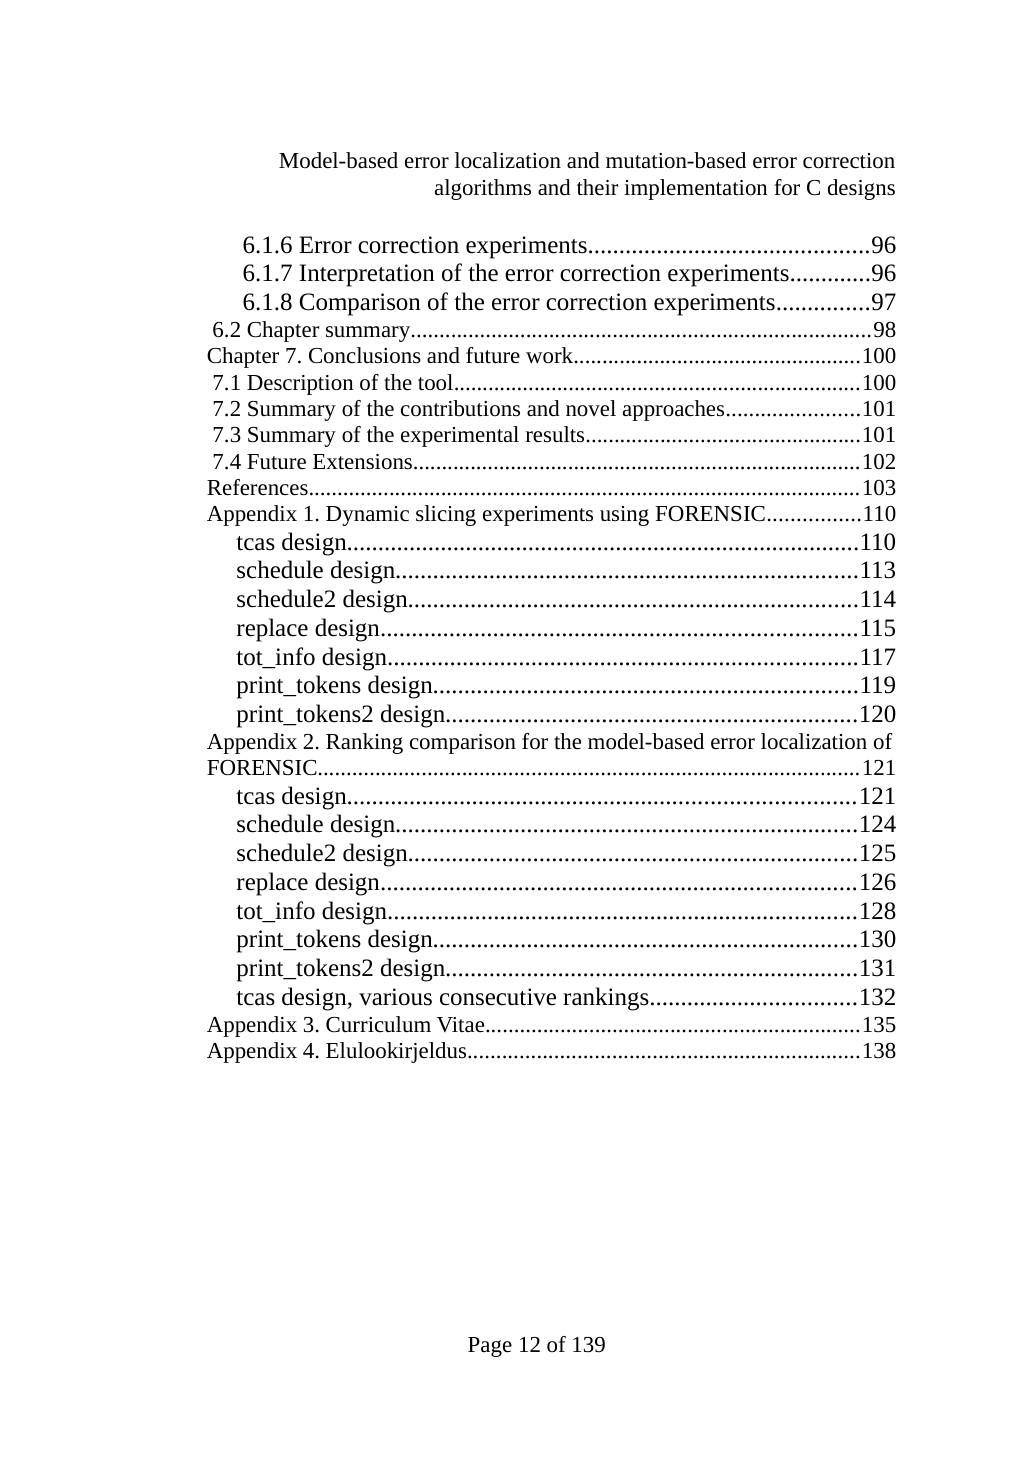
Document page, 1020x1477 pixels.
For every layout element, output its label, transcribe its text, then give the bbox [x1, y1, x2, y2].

text schedule design 124 [236, 809, 896, 838]
text replace design 115 [236, 613, 896, 642]
text Appendix 3. Curriculum Vitae 135 [207, 1011, 896, 1037]
text 7.2 Summary of the contributions and novel approaches 101 [207, 395, 896, 421]
text print_tokens design 130 [236, 924, 896, 953]
text tot_info design 128 [236, 896, 896, 924]
text tot_info design 117 [236, 642, 896, 671]
text schedule2 design 125 [236, 838, 896, 867]
text Chapter 7. Conclusions and future work 100 [207, 342, 896, 369]
text Appendix 1. Dynamic slicing experiments using FORENSIC 110 [207, 501, 896, 527]
text print_tokens design 119 [236, 671, 896, 699]
text 6.1.8 Comparison of the error correction experiments 97 [236, 287, 896, 316]
text Appendix 4. Elulookirjeldus 138 [207, 1037, 896, 1063]
text 7.1 Description of the tool 100 [207, 369, 896, 395]
text tcas design 110 [236, 527, 896, 556]
text print_tokens2 design 120 [236, 699, 896, 728]
text replace design 126 [236, 867, 896, 896]
text print_tokens2 design 131 [236, 953, 896, 982]
text 7.4 Future Extensions 102 [207, 448, 896, 474]
text schedule design 113 [236, 556, 896, 584]
text tcas design 121 [236, 781, 896, 809]
text References 103 [207, 474, 896, 501]
text tcas design, various consecutive rankings 132 [236, 982, 896, 1011]
text 6.1.6 Error correction experiments 96 [236, 230, 896, 258]
text 6.2 Chapter summary 98 [207, 316, 896, 342]
text 7.3 Summary of the experimental results 101 [207, 421, 896, 448]
text 6.1.7 Interpretation of the error correction experiments 96 [236, 258, 896, 287]
text Appendix 2. Ranking comparison for the model-based error localization of FORENSIC. 121 [207, 728, 896, 781]
text schedule2 design 114 [236, 584, 896, 613]
